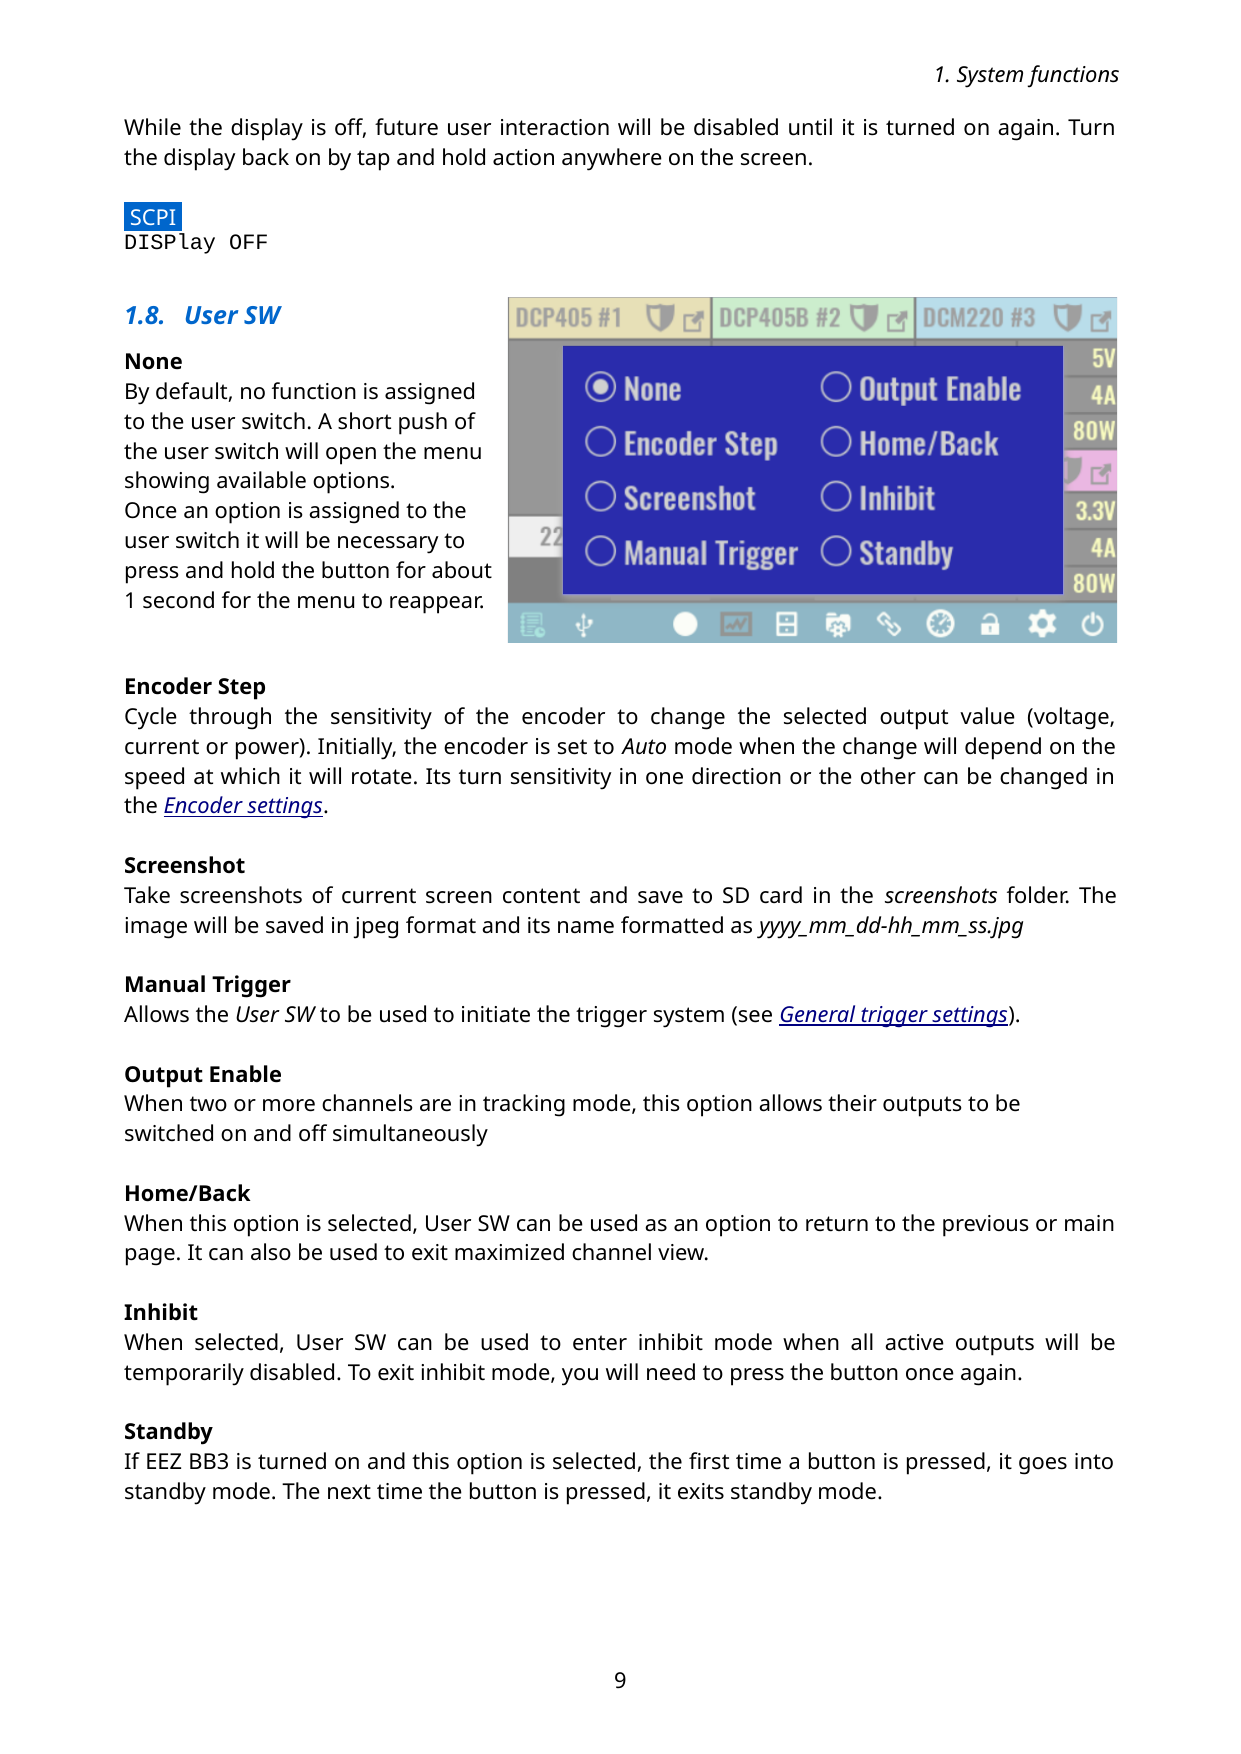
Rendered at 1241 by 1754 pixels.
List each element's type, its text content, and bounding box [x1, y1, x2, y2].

table_header User SW None By default, no function is assigned to the user switch. A short push of the user switch will open the menu showing available options. Once an option is assigned to the user switch it will be necessary to press and hold the button for about 1 second for the menu to reappear. [118, 292, 502, 666]
table_header [502, 292, 1123, 297]
table_cell While the display is off, future user interaction will be disabled until it is turned on again. Turn the display back on by tap and hold action anywhere on the screen. SCPI DISPlay OFF [118, 107, 1123, 262]
table_cell Encoder Step Cycle through the sensitivity of the encoder to change the selected output value (voltage, current or power). Initially, the encoder is set to Auto mode when the change will depend on the speed at which it will rotate. Its turn sensitivity in one direction or the other can be changed in the Encoder settings. Screenshot Take screenshots of current screen content and save to SD card in the screenshots folder. The image will be saved in jpeg format and its name formatted as yyyy_mm_dd-hh_mm_ss.jpg Manual Trigger Allows the User SW to be used to initiate the trigger system (see General trigger settings). Output Enable When two or more channels are in tracking mode, this option allows their outputs to be switched on and off simultaneously Home/Back When this option is selected, User SW can be used as an option to return to the previous or main page. It can also be used to exit maximized channel view. Inhibit When selected, User SW can be used to enter inhibit mode when all active outputs will be temporarily disabled. To exit inhibit mode, you will need to press the button once again. Standby If EEZ BB3 is turned on and this option is selected, the first time a button is pressed, it goes into standby mode. The next time the button is pressed, it exits standby mode. [118, 666, 1123, 1511]
picture [507, 297, 1118, 643]
table_header [502, 298, 1123, 666]
